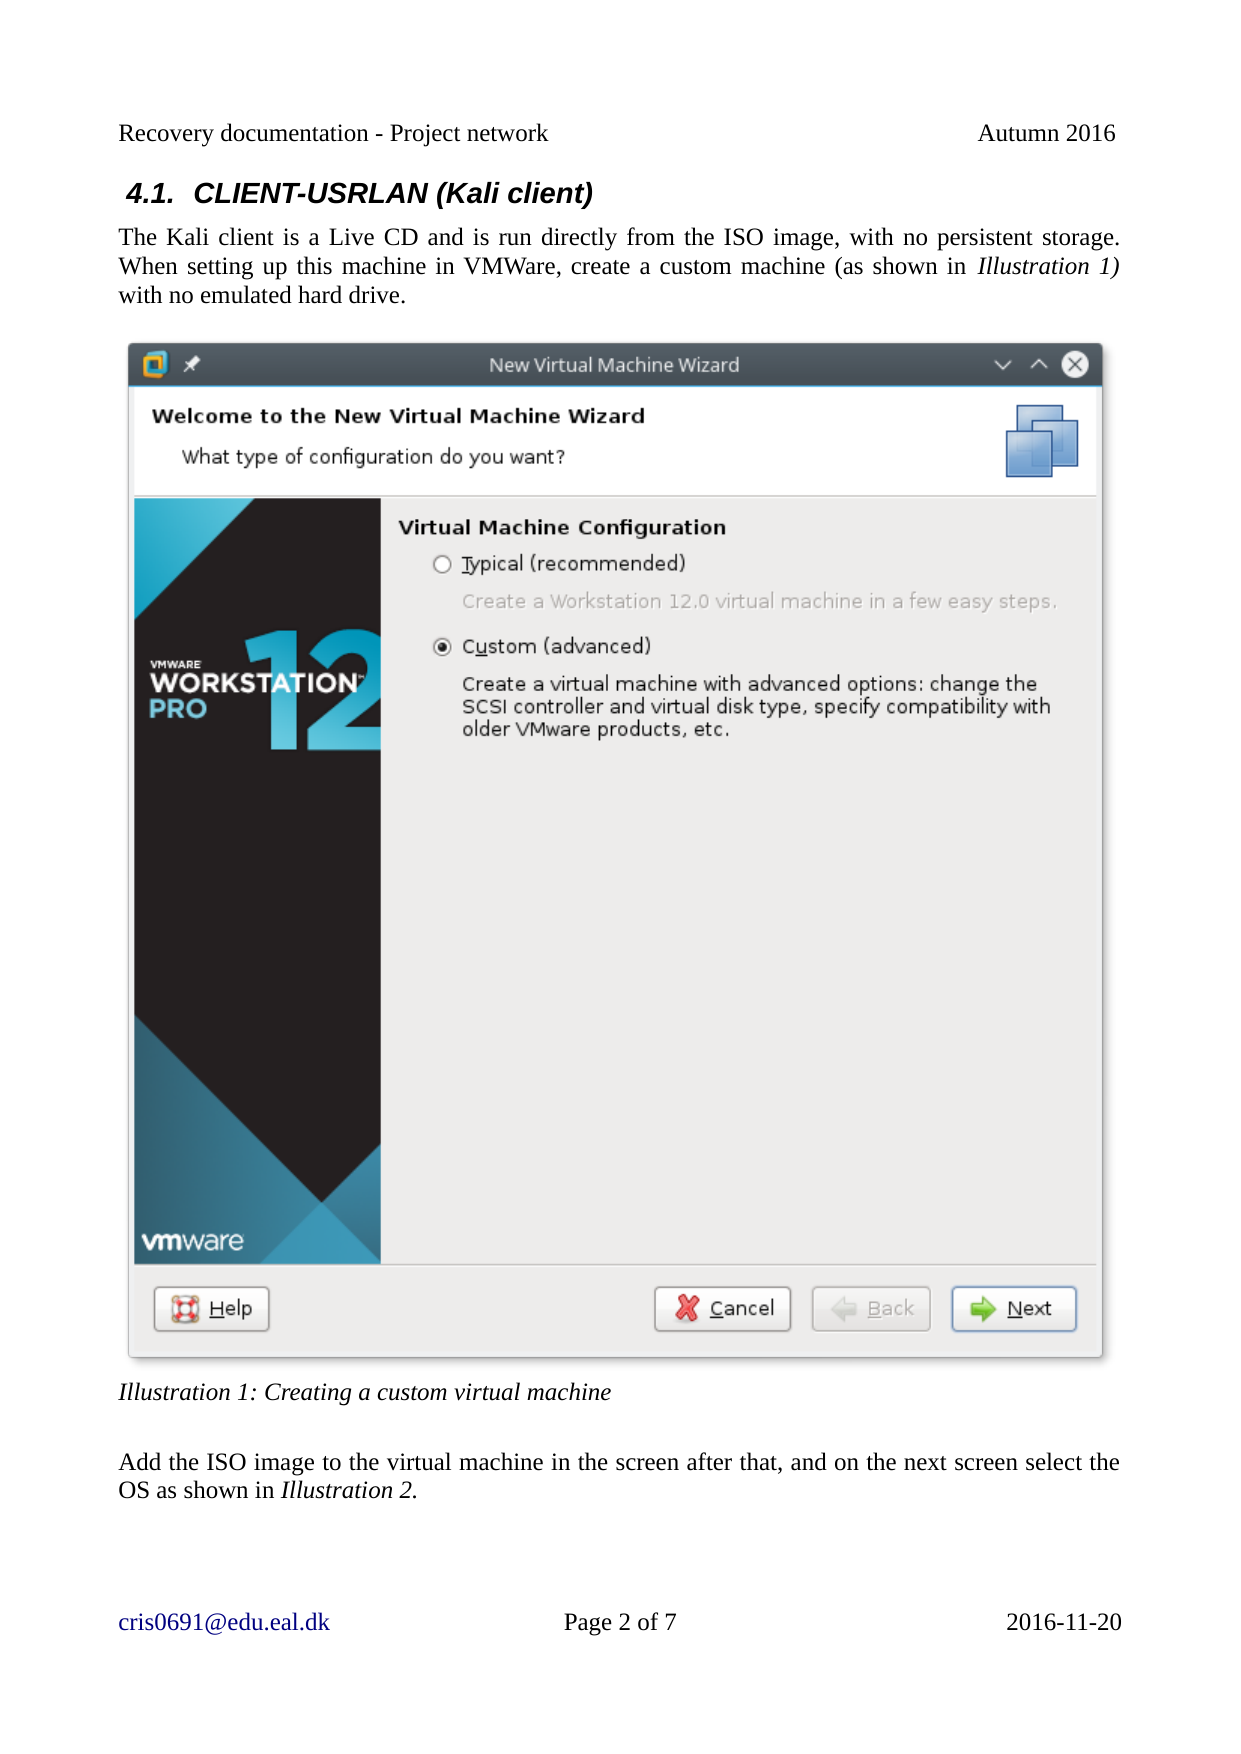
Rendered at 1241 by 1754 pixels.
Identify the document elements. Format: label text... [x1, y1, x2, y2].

subtitle CLIENT-USRLAN (Kali client) [118, 176, 1122, 210]
text Illustration 1: Creating a custom virtual machine [118, 1377, 1122, 1405]
text Add the ISO image to the virtual machine in the screen after that, and on the next screen select the OS as shown in Illustration 2. [118, 1447, 1122, 1504]
text The Kali client is a Live CD and is run directly from the ISO image, with no persistent storage. When setting up this machine in VMWare, create a custom machine (as shown in Illustration 1) with no emulated hard drive. [118, 222, 1122, 309]
picture [118, 333, 1122, 1377]
